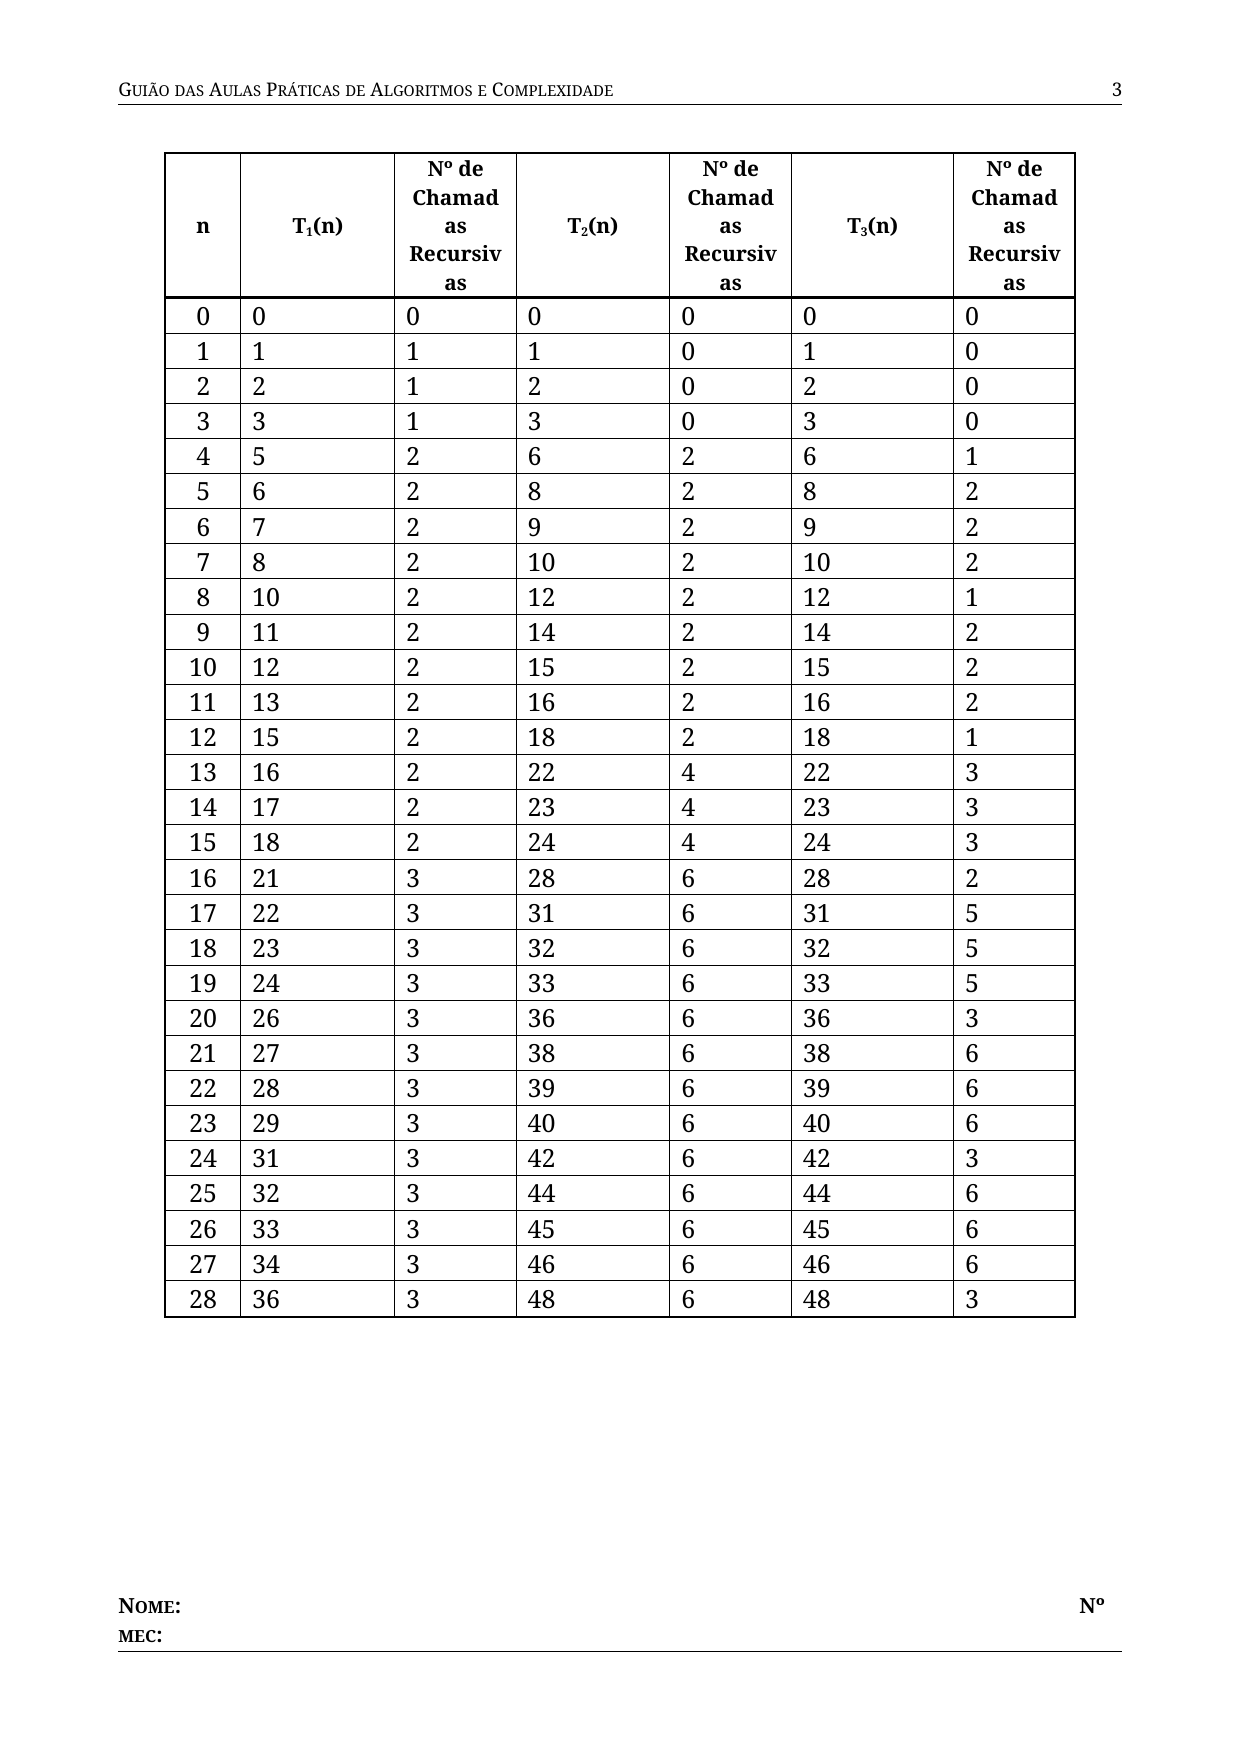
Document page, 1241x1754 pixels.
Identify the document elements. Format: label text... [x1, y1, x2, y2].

table_cell 5 [954, 966, 1074, 999]
table_cell 40 [792, 1106, 953, 1140]
table_cell 46 [517, 1246, 669, 1280]
table_cell 25 [166, 1176, 240, 1210]
table_cell 0 [670, 334, 791, 368]
table_cell 0 [954, 334, 1074, 368]
table_cell 9 [517, 509, 669, 543]
table_cell 14 [517, 615, 669, 648]
table_cell 3 [395, 930, 516, 964]
table_cell 0 [670, 299, 791, 333]
table_cell 12 [241, 650, 394, 684]
table_cell 6 [670, 966, 791, 999]
table_cell 3 [395, 1281, 516, 1316]
table_cell 6 [670, 895, 791, 929]
table_cell 2 [670, 650, 791, 684]
table_cell 1 [395, 334, 516, 368]
table_cell 3 [395, 860, 516, 894]
table_cell 3 [395, 1071, 516, 1105]
table_cell 3 [395, 1176, 516, 1210]
table_cell 24 [166, 1141, 240, 1175]
table_cell 6 [954, 1246, 1074, 1280]
table_cell 38 [517, 1036, 669, 1070]
table_cell 3 [792, 404, 953, 438]
table_cell 32 [517, 930, 669, 964]
table_cell 18 [241, 825, 394, 859]
table_cell 3 [954, 1141, 1074, 1175]
table_cell 6 [670, 1036, 791, 1070]
table_cell 2 [395, 650, 516, 684]
table_cell 2 [670, 544, 791, 578]
table_cell 17 [241, 790, 394, 824]
table_cell 2 [954, 860, 1074, 894]
table_cell 5 [241, 439, 394, 473]
table_cell 28 [792, 860, 953, 894]
table_cell 6 [166, 509, 240, 543]
table_cell 11 [241, 615, 394, 648]
table_cell 28 [241, 1071, 394, 1105]
table_cell 6 [670, 1281, 791, 1316]
table_cell 2 [954, 685, 1074, 719]
table_cell 2 [670, 509, 791, 543]
table_cell 42 [517, 1141, 669, 1175]
table_cell 6 [954, 1036, 1074, 1070]
table_cell 6 [670, 1071, 791, 1105]
table_cell 3 [395, 966, 516, 999]
table_cell 2 [517, 369, 669, 403]
table_cell 14 [166, 790, 240, 824]
table_cell 0 [241, 299, 394, 333]
table_cell 42 [792, 1141, 953, 1175]
table_cell 44 [517, 1176, 669, 1210]
table_cell 0 [954, 404, 1074, 438]
table_cell 3 [166, 404, 240, 438]
table_cell 2 [395, 685, 516, 719]
table_cell 1 [792, 334, 953, 368]
table_cell 6 [954, 1211, 1074, 1245]
table_cell 16 [792, 685, 953, 719]
table_cell 3 [954, 790, 1074, 824]
table_cell 7 [241, 509, 394, 543]
table_cell 15 [241, 720, 394, 754]
table_cell 2 [670, 615, 791, 648]
table_header Nº de Chamadas Recursivas [395, 154, 516, 296]
table_cell 18 [517, 720, 669, 754]
table_cell 1 [954, 579, 1074, 613]
table_cell 23 [241, 930, 394, 964]
table_cell 21 [241, 860, 394, 894]
table_cell 39 [517, 1071, 669, 1105]
table_cell 40 [517, 1106, 669, 1140]
table_cell 0 [954, 299, 1074, 333]
table_cell 34 [241, 1246, 394, 1280]
table_cell 0 [517, 299, 669, 333]
table_cell 5 [954, 930, 1074, 964]
table_cell 9 [166, 615, 240, 648]
table_cell 1 [395, 369, 516, 403]
table_cell 4 [670, 825, 791, 859]
table_cell 13 [241, 685, 394, 719]
table_cell 13 [166, 755, 240, 789]
table_cell 3 [954, 825, 1074, 859]
table_cell 8 [517, 474, 669, 508]
table_cell 26 [241, 1001, 394, 1035]
table_cell 31 [241, 1141, 394, 1175]
table_cell 2 [954, 544, 1074, 578]
table_cell 2 [395, 825, 516, 859]
table_cell 24 [792, 825, 953, 859]
table_cell 22 [517, 755, 669, 789]
table_cell 2 [395, 579, 516, 613]
table_cell 39 [792, 1071, 953, 1105]
table_cell 22 [241, 895, 394, 929]
table_cell 12 [517, 579, 669, 613]
table_cell 3 [395, 1036, 516, 1070]
table_cell 3 [517, 404, 669, 438]
table_header Nº de Chamadas Recursivas [670, 154, 791, 296]
table_cell 6 [670, 1246, 791, 1280]
table_cell 4 [166, 439, 240, 473]
table_cell 15 [792, 650, 953, 684]
table_header n [166, 154, 240, 296]
table_cell 0 [954, 369, 1074, 403]
table_cell 0 [395, 299, 516, 333]
table_cell 33 [792, 966, 953, 999]
table_cell 2 [395, 790, 516, 824]
table_cell 7 [166, 544, 240, 578]
table_cell 2 [792, 369, 953, 403]
table_cell 0 [670, 369, 791, 403]
table_cell 33 [241, 1211, 394, 1245]
table_cell 48 [517, 1281, 669, 1316]
table_cell 6 [670, 1211, 791, 1245]
table_cell 1 [395, 404, 516, 438]
table_cell 2 [395, 439, 516, 473]
table_cell 2 [670, 685, 791, 719]
table_cell 6 [954, 1071, 1074, 1105]
table_cell 0 [166, 299, 240, 333]
table_cell 6 [241, 474, 394, 508]
table_cell 5 [954, 895, 1074, 929]
table_cell 2 [954, 615, 1074, 648]
table_cell 23 [166, 1106, 240, 1140]
table_cell 45 [792, 1211, 953, 1245]
table_cell 33 [517, 966, 669, 999]
table_cell 14 [792, 615, 953, 648]
table_cell 1 [241, 334, 394, 368]
table_cell 32 [241, 1176, 394, 1210]
table_cell 12 [166, 720, 240, 754]
table_cell 10 [166, 650, 240, 684]
table_header T1(n) [241, 154, 394, 296]
table_cell 8 [166, 579, 240, 613]
table_cell 16 [241, 755, 394, 789]
table_cell 2 [395, 755, 516, 789]
table_cell 45 [517, 1211, 669, 1245]
table_cell 28 [166, 1281, 240, 1316]
table_cell 2 [395, 474, 516, 508]
table_cell 18 [792, 720, 953, 754]
table_cell 2 [670, 720, 791, 754]
table_cell 2 [954, 650, 1074, 684]
table_cell 2 [395, 615, 516, 648]
table_cell 0 [792, 299, 953, 333]
table_cell 6 [670, 1106, 791, 1140]
table_cell 48 [792, 1281, 953, 1316]
table_cell 24 [241, 966, 394, 999]
table_cell 17 [166, 895, 240, 929]
table_cell 3 [954, 755, 1074, 789]
table_cell 8 [792, 474, 953, 508]
table_cell 6 [954, 1106, 1074, 1140]
table_cell 1 [954, 439, 1074, 473]
table_cell 2 [954, 509, 1074, 543]
table_cell 2 [395, 509, 516, 543]
table_cell 18 [166, 930, 240, 964]
table_cell 2 [395, 544, 516, 578]
table_cell 12 [792, 579, 953, 613]
table_cell 8 [241, 544, 394, 578]
table_cell 10 [517, 544, 669, 578]
table_cell 1 [517, 334, 669, 368]
table_cell 16 [166, 860, 240, 894]
table_cell 26 [166, 1211, 240, 1245]
table_cell 3 [395, 1001, 516, 1035]
table_cell 3 [395, 895, 516, 929]
table_cell 31 [517, 895, 669, 929]
table_cell 3 [954, 1281, 1074, 1316]
table_cell 20 [166, 1001, 240, 1035]
table_cell 3 [241, 404, 394, 438]
table_cell 6 [792, 439, 953, 473]
table_cell 1 [954, 720, 1074, 754]
table_cell 2 [954, 474, 1074, 508]
table_cell 3 [395, 1141, 516, 1175]
table_header T3(n) [792, 154, 953, 296]
table_cell 9 [792, 509, 953, 543]
table_cell 6 [670, 930, 791, 964]
table_cell 24 [517, 825, 669, 859]
table_cell 2 [241, 369, 394, 403]
table_cell 22 [792, 755, 953, 789]
table_cell 4 [670, 790, 791, 824]
table_cell 15 [166, 825, 240, 859]
table_cell 1 [166, 334, 240, 368]
table_cell 19 [166, 966, 240, 999]
table_cell 2 [670, 474, 791, 508]
table_cell 2 [670, 439, 791, 473]
table_cell 36 [241, 1281, 394, 1316]
table_cell 4 [670, 755, 791, 789]
table_cell 36 [792, 1001, 953, 1035]
table_cell 27 [241, 1036, 394, 1070]
table_cell 23 [517, 790, 669, 824]
table_cell 6 [954, 1176, 1074, 1210]
table_cell 2 [670, 579, 791, 613]
table_cell 28 [517, 860, 669, 894]
table_cell 11 [166, 685, 240, 719]
table_cell 44 [792, 1176, 953, 1210]
table_header Nº de Chamadas Recursivas [954, 154, 1074, 296]
table_cell 23 [792, 790, 953, 824]
table_cell 32 [792, 930, 953, 964]
table_cell 27 [166, 1246, 240, 1280]
table_header T2(n) [517, 154, 669, 296]
table_cell 3 [395, 1246, 516, 1280]
table_cell 6 [670, 860, 791, 894]
table_cell 3 [954, 1001, 1074, 1035]
table_cell 5 [166, 474, 240, 508]
table_cell 46 [792, 1246, 953, 1280]
table_cell 16 [517, 685, 669, 719]
table_cell 10 [792, 544, 953, 578]
table_cell 36 [517, 1001, 669, 1035]
table_cell 15 [517, 650, 669, 684]
table_cell 6 [670, 1001, 791, 1035]
table_cell 29 [241, 1106, 394, 1140]
table_cell 3 [395, 1106, 516, 1140]
table_cell 10 [241, 579, 394, 613]
table_cell 6 [670, 1176, 791, 1210]
table_cell 2 [395, 720, 516, 754]
table_cell 3 [395, 1211, 516, 1245]
table_cell 6 [670, 1141, 791, 1175]
table_cell 22 [166, 1071, 240, 1105]
table_cell 6 [517, 439, 669, 473]
table_cell 38 [792, 1036, 953, 1070]
table_cell 0 [670, 404, 791, 438]
table_cell 2 [166, 369, 240, 403]
table_cell 21 [166, 1036, 240, 1070]
table_cell 31 [792, 895, 953, 929]
